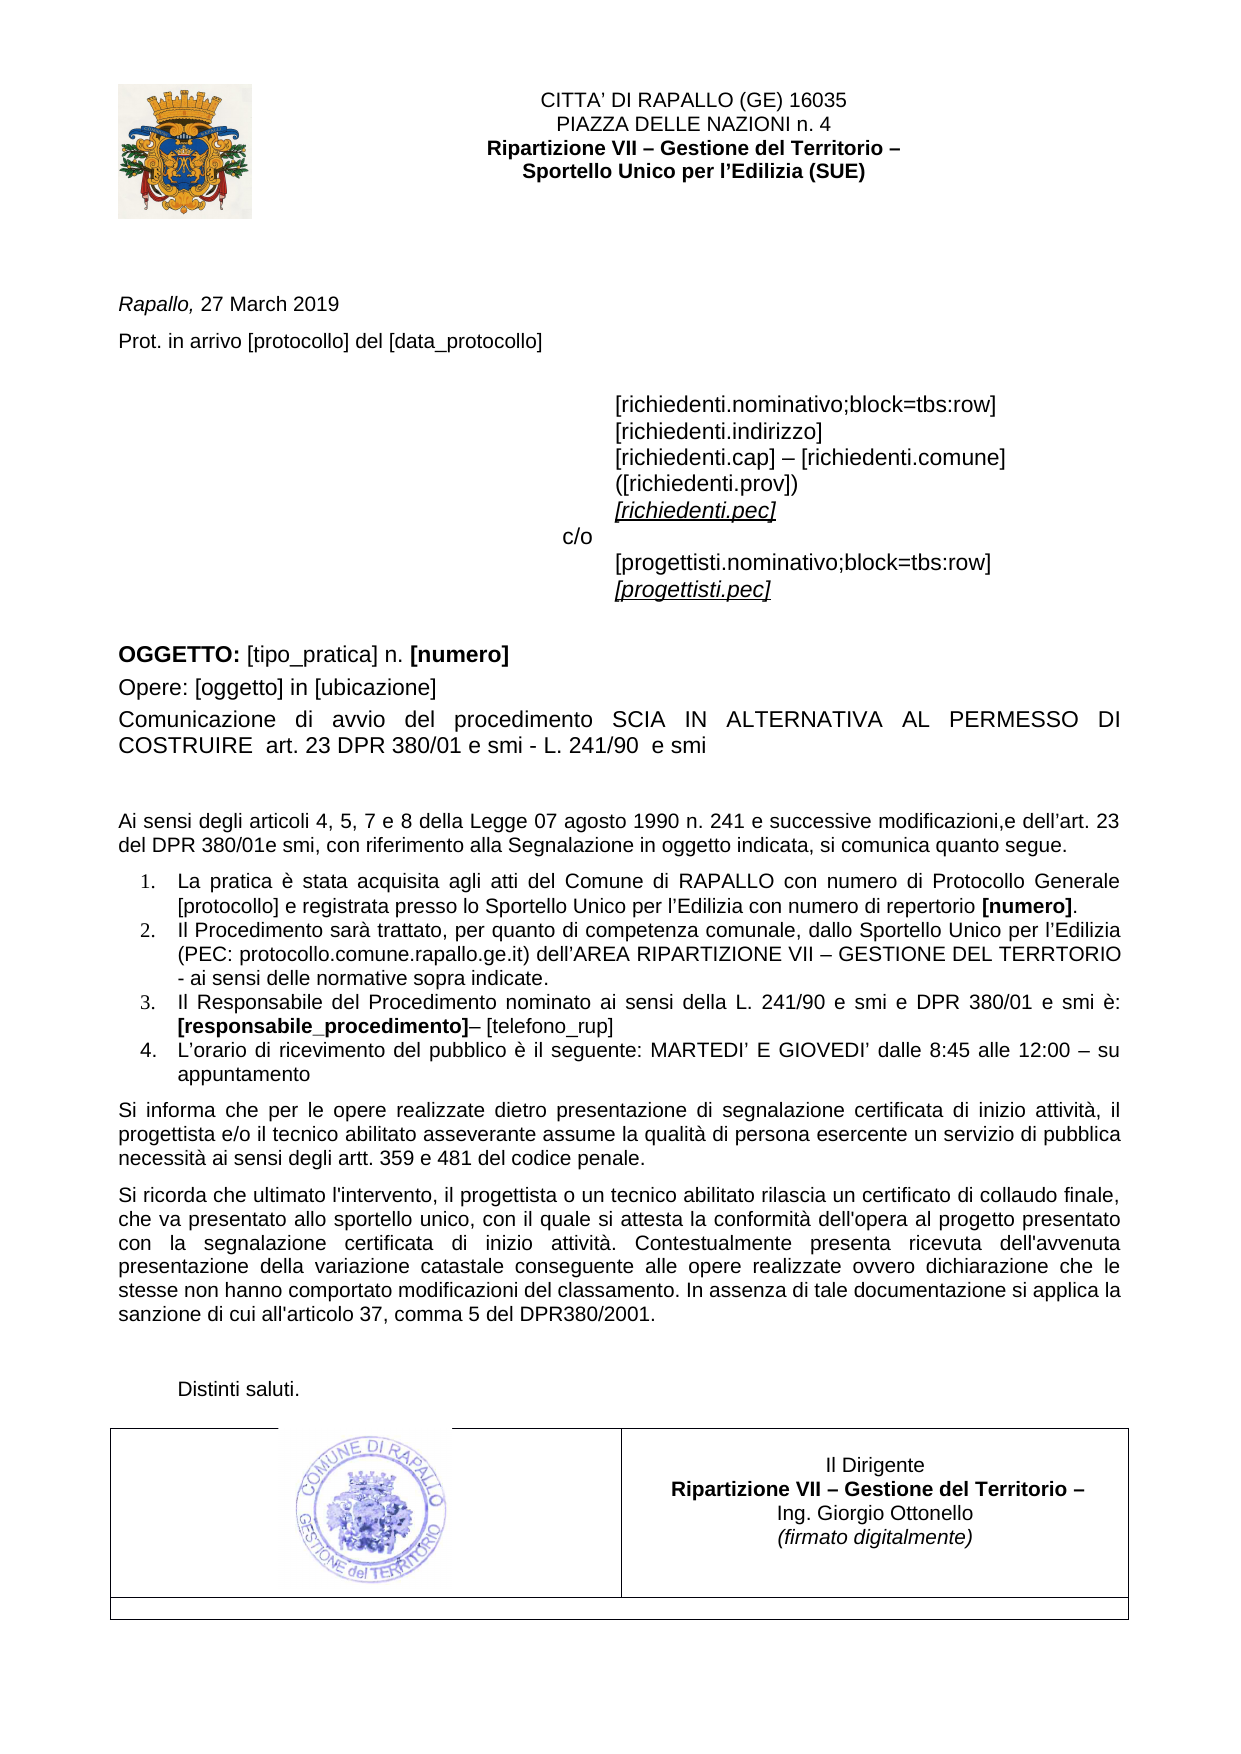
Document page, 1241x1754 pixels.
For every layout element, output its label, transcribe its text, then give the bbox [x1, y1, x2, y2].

table_cell [604, 523, 1101, 549]
picture [118, 84, 252, 219]
text Ai sensi degli articoli 4, 5, 7 e 8 della Legge 07 agosto 1990 n. 241 e successive modificazioni,e dell’art. 23 del DPR 380/01e smi, con riferimento alla Segnalazione in oggetto indicata, si comunica quanto segue. [118, 809, 1122, 857]
table_header Il Dirigente Ripartizione VII – Gestione del Territorio – Ing. Giorgio Ottonello (firmato digitalmente) [622, 1429, 1128, 1597]
table_cell [richiedenti.nominativo;block=tbs:row] [richiedenti.indirizzo] [richiedenti.cap] – [richiedenti.comune] ([richiedenti.prov]) [richiedenti.pec] [604, 391, 1101, 523]
text Prot. in arrivo [protocollo] del [data_protocollo] [118, 328, 1122, 352]
table_cell [111, 1598, 1128, 1619]
text Comunicazione di avvio del procedimento SCIA IN ALTERNATIVA AL PERMESSO DI COSTRUIRE art. 23 DPR 380/01 e smi - L. 241/90 e smi [118, 706, 1122, 759]
table_cell [progettisti.nominativo;block=tbs:row] [progettisti.pec] [604, 549, 1101, 602]
text Opere: [oggetto] in [ubicazione] [118, 673, 1122, 700]
table_cell [107, 549, 604, 602]
table_cell c/o [107, 523, 604, 549]
table_cell [107, 391, 604, 523]
list La pratica è stata acquisita agli atti del Comune di RAPALLO con numero di Protocollo Generale [protocollo] e registrata presso lo Sportello Unico per l’Edilizia con numero di repertorio [numero]. [140, 869, 1122, 917]
table_header [111, 1429, 621, 1597]
list Distinti saluti. [177, 1377, 1122, 1401]
text OGGETTO: [tipo_pratica] n. [numero] [118, 641, 1122, 667]
list Il Procedimento sarà trattato, per quanto di competenza comunale, dallo Sportello Unico per l’Edilizia (PEC: protocollo.comune.rapallo.ge.it) dell’AREA RIPARTIZIONE VII – GESTIONE DEL TERRTORIO - ai sensi delle normative sopra indicate. [140, 917, 1122, 989]
text Rapallo, 27 March 2019 [118, 292, 1122, 316]
text Si ricorda che ultimato l'intervento, il progettista o un tecnico abilitato rilascia un certificato di collaudo finale, che va presentato allo sportello unico, con il quale si attesta la conformità dell'opera al progetto presentato con la segnalazione certificata di inizio attività. Contestualmente presenta ricevuta dell'avvenuta presentazione della variazione catastale conseguente alle opere realizzate ovvero dichiarazione che le stesse non hanno comportato modificazioni del classamento. In assenza di tale documentazione si applica la sanzione di cui all'articolo 37, comma 5 del DPR380/2001. [118, 1182, 1122, 1326]
table_header [604, 365, 1101, 391]
text Si informa che per le opere realizzate dietro presentazione di segnalazione certificata di inizio attività, il progettista e/o il tecnico abilitato asseverante assume la qualità di persona esercente un servizio di pubblica necessità ai sensi degli artt. 359 e 481 del codice penale. [118, 1098, 1122, 1170]
list Il Responsabile del Procedimento nominato ai sensi della L. 241/90 e smi e DPR 380/01 e smi è: [responsabile_procedimento]– [telefono_rup] [140, 989, 1122, 1038]
table_header [107, 365, 604, 391]
list L’orario di ricevimento del pubblico è il seguente: MARTEDI’ E GIOVEDI’ dalle 8:45 alle 12:00 – su appuntamento [140, 1038, 1122, 1086]
